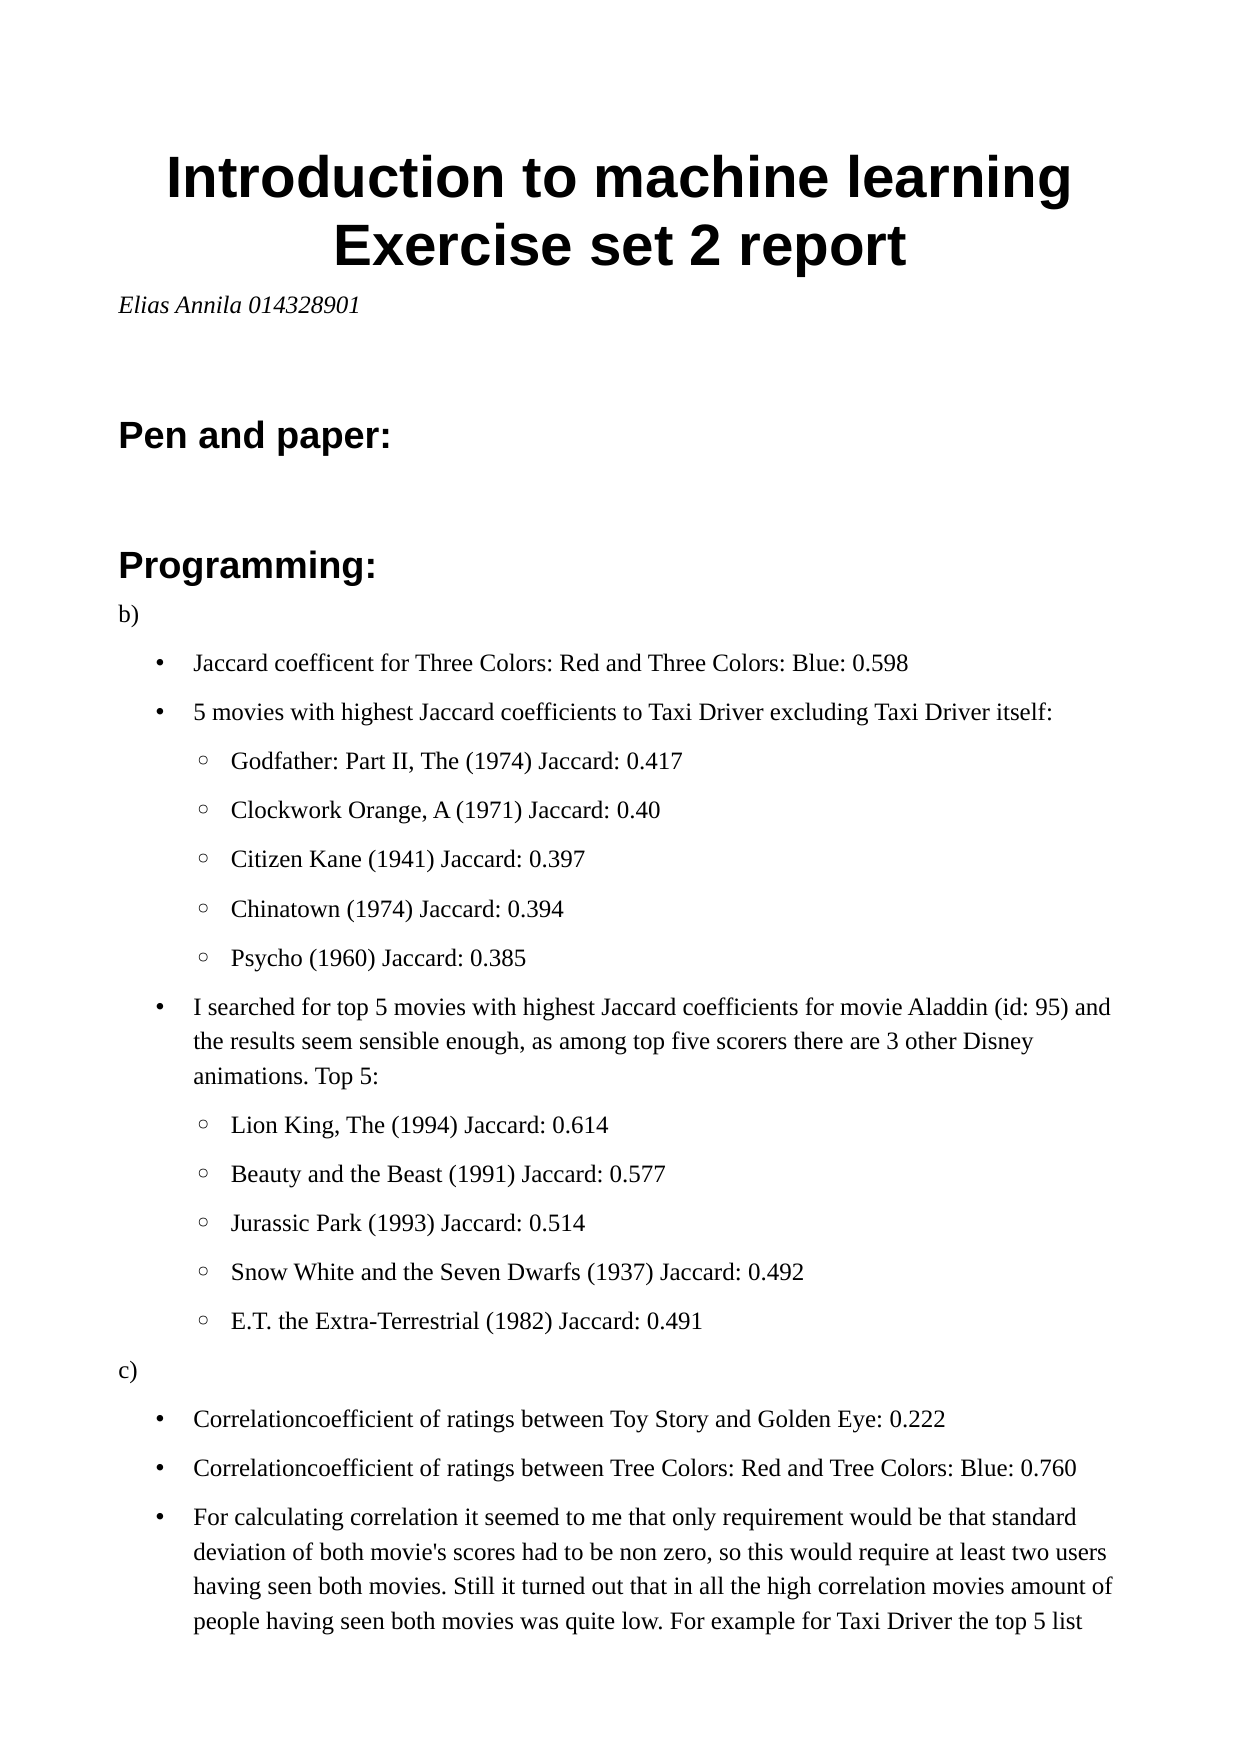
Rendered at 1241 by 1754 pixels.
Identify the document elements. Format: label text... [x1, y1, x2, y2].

list E.T. the Extra-Terrestrial (1982) Jaccard: 0.491 [193, 1306, 1122, 1335]
list Lion King, The (1994) Jaccard: 0.614 [193, 1110, 1122, 1138]
text Elias Annila 014328901 [118, 290, 1122, 318]
list I searched for top 5 movies with highest Jaccard coefficients for movie Aladdin (id: 95) and the results seem sensible enough, as among top five scorers there are 3 other Disney animations. Top 5: [156, 992, 1122, 1089]
title Introduction to machine learning Exercise set 2 report [118, 143, 1122, 277]
list Chinatown (1974) Jaccard: 0.394 [193, 894, 1122, 922]
list Jaccard coefficent for Three Colors: Red and Three Colors: Blue: 0.598 [156, 648, 1122, 677]
subtitle Programming: [118, 543, 1122, 587]
list Beauty and the Beast (1991) Jaccard: 0.577 [193, 1159, 1122, 1188]
list Snow White and the Seven Dwarfs (1937) Jaccard: 0.492 [193, 1257, 1122, 1286]
list Citizen Kane (1941) Jaccard: 0.397 [193, 844, 1122, 873]
list Correlationcoefficient of ratings between Tree Colors: Red and Tree Colors: Blue: 0.760 [156, 1453, 1122, 1482]
list Psycho (1960) Jaccard: 0.385 [193, 943, 1122, 971]
list Clockwork Orange, A (1971) Jaccard: 0.40 [193, 796, 1122, 824]
subtitle Pen and paper: [118, 413, 1122, 457]
text b) [118, 599, 1122, 628]
text c) [118, 1355, 1122, 1384]
list Jurassic Park (1993) Jaccard: 0.514 [193, 1208, 1122, 1237]
list Correlationcoefficient of ratings between Toy Story and Golden Eye: 0.222 [156, 1404, 1122, 1433]
list 5 movies with highest Jaccard coefficients to Taxi Driver excluding Taxi Driver itself: [156, 697, 1122, 726]
list For calculating correlation it seemed to me that only requirement would be that standard deviation of both movie's scores had to be non zero, so this would require at least two users having seen both movies. Still it turned out that in all the high correlation movies amount of people having seen both movies was quite low. For example for Taxi Driver the top 5 list [156, 1502, 1122, 1634]
list Godfather: Part II, The (1974) Jaccard: 0.417 [193, 746, 1122, 775]
